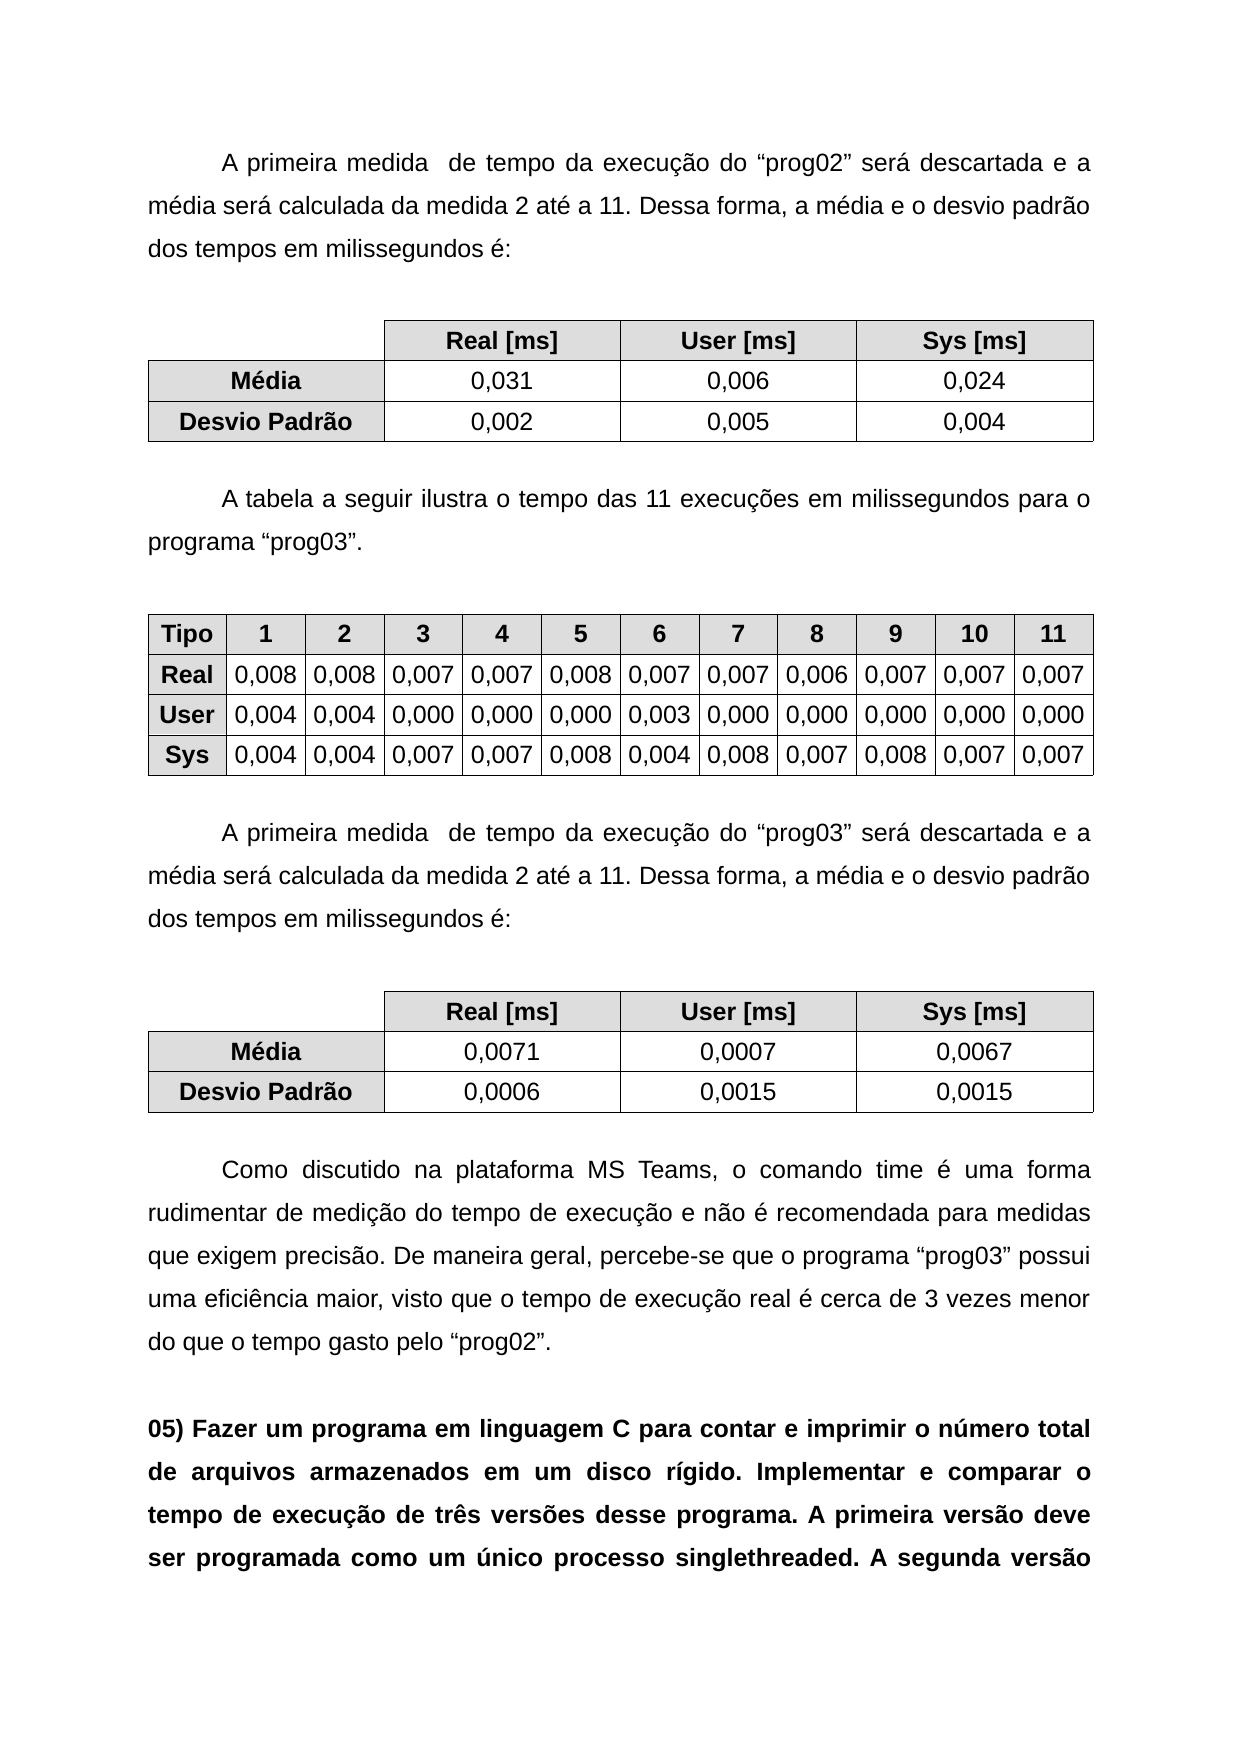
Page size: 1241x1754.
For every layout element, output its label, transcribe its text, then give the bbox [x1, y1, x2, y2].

text Como discutido na plataforma MS Teams, o comando time é uma forma rudimentar de medição do tempo de execução e não é recomendada para medidas que exigem precisão. De maneira geral, percebe-se que o programa “prog03” possui uma eficiência maior, visto que o tempo de execução real é cerca de 3 vezes menor do que o tempo gasto pelo “prog02”. [148, 1155, 1093, 1356]
table_cell Média [149, 361, 384, 401]
table_header Sys [ms] [857, 321, 1093, 360]
table_cell 0,000 [857, 695, 935, 734]
table_cell 0,008 [542, 655, 620, 694]
table_cell 0,031 [385, 361, 620, 401]
table_cell 0,002 [385, 402, 620, 441]
table_cell 0,004 [227, 736, 305, 775]
table_cell 0,0007 [621, 1032, 856, 1071]
table_header 8 [778, 615, 856, 654]
table_cell 0,007 [700, 655, 777, 694]
table_cell 0,007 [621, 655, 699, 694]
table_cell 0,024 [857, 361, 1093, 401]
table_header Sys [ms] [857, 992, 1093, 1031]
table_cell Desvio Padrão [149, 402, 384, 441]
table_header 3 [385, 615, 462, 654]
table_header 6 [621, 615, 699, 654]
table_header 9 [857, 615, 935, 654]
table_cell Desvio Padrão [149, 1072, 384, 1112]
table_cell 0,000 [385, 695, 462, 734]
table_cell 0,008 [227, 655, 305, 694]
table_header 11 [1015, 615, 1093, 654]
table_cell 0,006 [621, 361, 856, 401]
table_cell 0,005 [621, 402, 856, 441]
table_cell 0,0015 [857, 1072, 1093, 1112]
table_cell 0,0067 [857, 1032, 1093, 1071]
table_cell 0,000 [542, 695, 620, 734]
table_header 7 [700, 615, 777, 654]
table_cell Sys [149, 736, 226, 775]
table_cell 0,004 [857, 402, 1093, 441]
table_cell 0,000 [936, 695, 1014, 734]
table_header Real [ms] [385, 321, 620, 360]
table_header [148, 320, 384, 360]
table_cell 0,008 [306, 655, 384, 694]
text 05) Fazer um programa em linguagem C para contar e imprimir o número total de arquivos armazenados em um disco rígido. Implementar e comparar o tempo de execução de três versões desse programa. A primeira versão deve ser programada como um único processo singlethreaded. A segunda versão [148, 1413, 1093, 1572]
table_header 2 [306, 615, 384, 654]
table_header 4 [463, 615, 541, 654]
table_cell 0,007 [463, 736, 541, 775]
table_header Tipo [149, 615, 226, 654]
table_cell 0,008 [857, 736, 935, 775]
table_cell 0,000 [463, 695, 541, 734]
table_cell Média [149, 1032, 384, 1071]
table_cell 0,000 [778, 695, 856, 734]
table_cell 0,000 [700, 695, 777, 734]
table_cell 0,007 [1015, 655, 1093, 694]
table_header Real [ms] [385, 992, 620, 1031]
table_cell 0,007 [385, 736, 462, 775]
table_cell 0,004 [227, 695, 305, 734]
table_cell 0,0006 [385, 1072, 620, 1112]
table_cell 0,007 [778, 736, 856, 775]
table_cell 0,004 [621, 736, 699, 775]
text A tabela a seguir ilustra o tempo das 11 execuções em milissegundos para o programa “prog03”. [148, 484, 1093, 556]
table_cell 0,000 [1015, 695, 1093, 734]
table_cell 0,007 [1015, 736, 1093, 775]
table_cell 0,0015 [621, 1072, 856, 1112]
table_cell 0,007 [936, 655, 1014, 694]
table_cell 0,007 [936, 736, 1014, 775]
table_cell 0,008 [700, 736, 777, 775]
text A primeira medida de tempo da execução do “prog03” será descartada e a média será calculada da medida 2 até a 11. Dessa forma, a média e o desvio padrão dos tempos em milissegundos é: [148, 818, 1093, 933]
table_cell 0,0071 [385, 1032, 620, 1071]
table_cell 0,004 [306, 695, 384, 734]
text A primeira medida de tempo da execução do “prog02” será descartada e a média será calculada da medida 2 até a 11. Dessa forma, a média e o desvio padrão dos tempos em milissegundos é: [148, 148, 1093, 263]
table_header User [ms] [621, 992, 856, 1031]
table_cell 0,007 [385, 655, 462, 694]
table_cell User [149, 695, 226, 734]
table_header User [ms] [621, 321, 856, 360]
table_header 10 [936, 615, 1014, 654]
table_cell 0,007 [463, 655, 541, 694]
table_cell 0,004 [306, 736, 384, 775]
table_cell Real [149, 655, 226, 694]
table_cell 0,008 [542, 736, 620, 775]
table_header 1 [227, 615, 305, 654]
table_cell 0,003 [621, 695, 699, 734]
table_cell 0,006 [778, 655, 856, 694]
table_header 5 [542, 615, 620, 654]
table_cell 0,007 [857, 655, 935, 694]
table_header [148, 991, 384, 1031]
